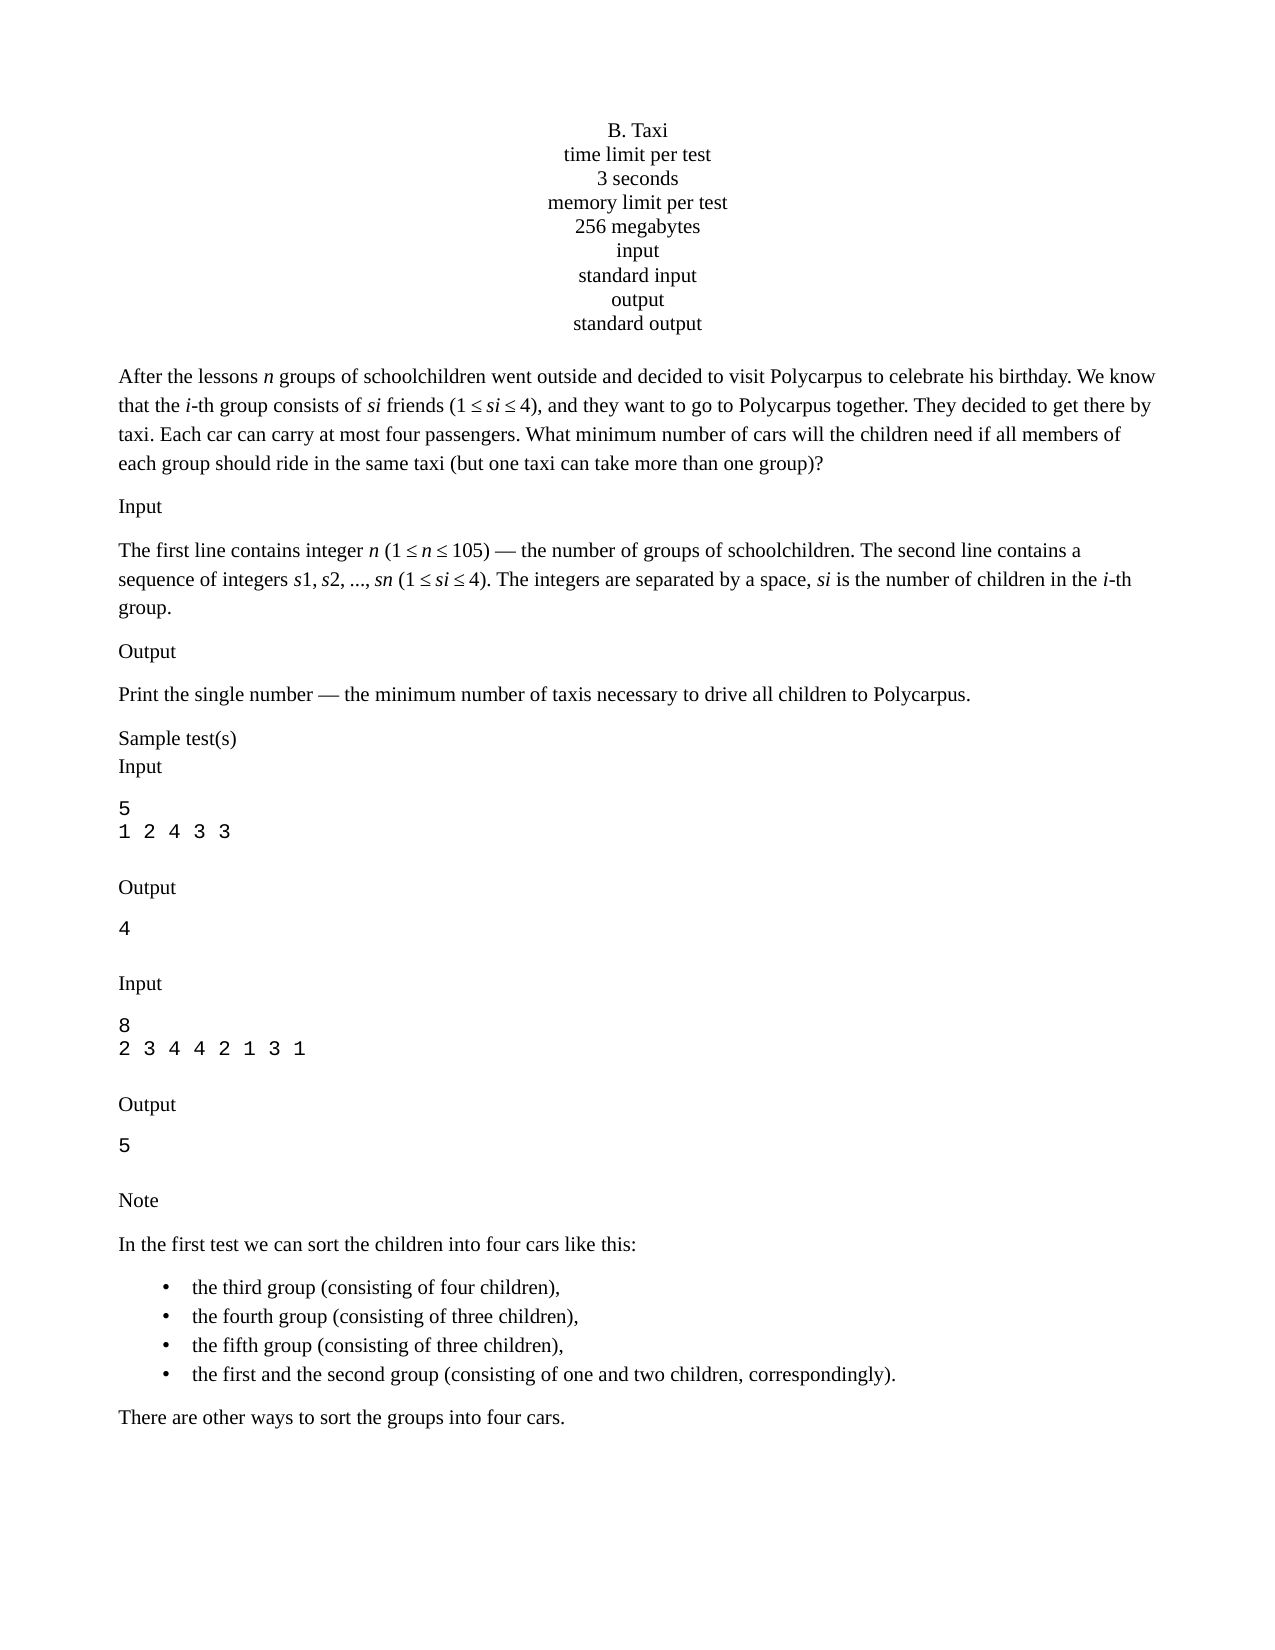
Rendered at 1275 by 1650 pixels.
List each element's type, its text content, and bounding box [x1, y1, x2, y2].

text Input [118, 754, 1157, 778]
text 3 seconds [118, 166, 1157, 190]
text Output [118, 875, 1157, 899]
text 4 [118, 918, 1157, 942]
text 5 [118, 1135, 1157, 1158]
text 256 megabytes [118, 214, 1157, 238]
text In the first test we can sort the children into four cars like this: [118, 1231, 1157, 1256]
text Input [118, 494, 1157, 518]
text 8 [118, 1015, 1157, 1038]
text input [118, 238, 1157, 262]
text After the lessons n groups of schoolchildren went outside and decided to visit Polycarpus to celebrate his birthday. We know that the i-th group consists of si friends (1 ≤ si ≤ 4), and they want to go to Polycarpus together. They decided to get there by taxi. Each car can carry at most four passengers. What minimum number of cars will the children need if all members of each group should ride in the same taxi (but one taxi can take more than one group)? [118, 364, 1157, 475]
list the first and the second group (consisting of one and two children, correspondingly). [162, 1361, 1157, 1386]
list the fourth group (consisting of three children), [162, 1304, 1157, 1328]
text 5 [118, 798, 1157, 822]
text Output [118, 639, 1157, 663]
text 2 3 4 4 2 1 3 1 [118, 1038, 1157, 1062]
text Note [118, 1188, 1157, 1212]
text Sample test(s) [118, 726, 1157, 750]
text time limit per test [118, 142, 1157, 166]
text B. Taxi [118, 118, 1157, 142]
text 1 2 4 3 3 [118, 822, 1157, 845]
text Print the single number — the minimum number of taxis necessary to drive all children to Polycarpus. [118, 682, 1157, 706]
text There are other ways to sort the groups into four cars. [118, 1405, 1157, 1429]
text Output [118, 1091, 1157, 1116]
text memory limit per test [118, 190, 1157, 214]
list the fifth group (consisting of three children), [162, 1333, 1157, 1357]
text standard output [118, 311, 1157, 335]
text output [118, 287, 1157, 311]
list the third group (consisting of four children), [162, 1275, 1157, 1299]
text The first line contains integer n (1 ≤ n ≤ 105) — the number of groups of schoolchildren. The second line contains a sequence of integers s1, s2, ..., sn (1 ≤ si ≤ 4). The integers are separated by a space, si is the number of children in the i-th group. [118, 538, 1157, 619]
text Input [118, 971, 1157, 995]
text standard input [118, 262, 1157, 287]
